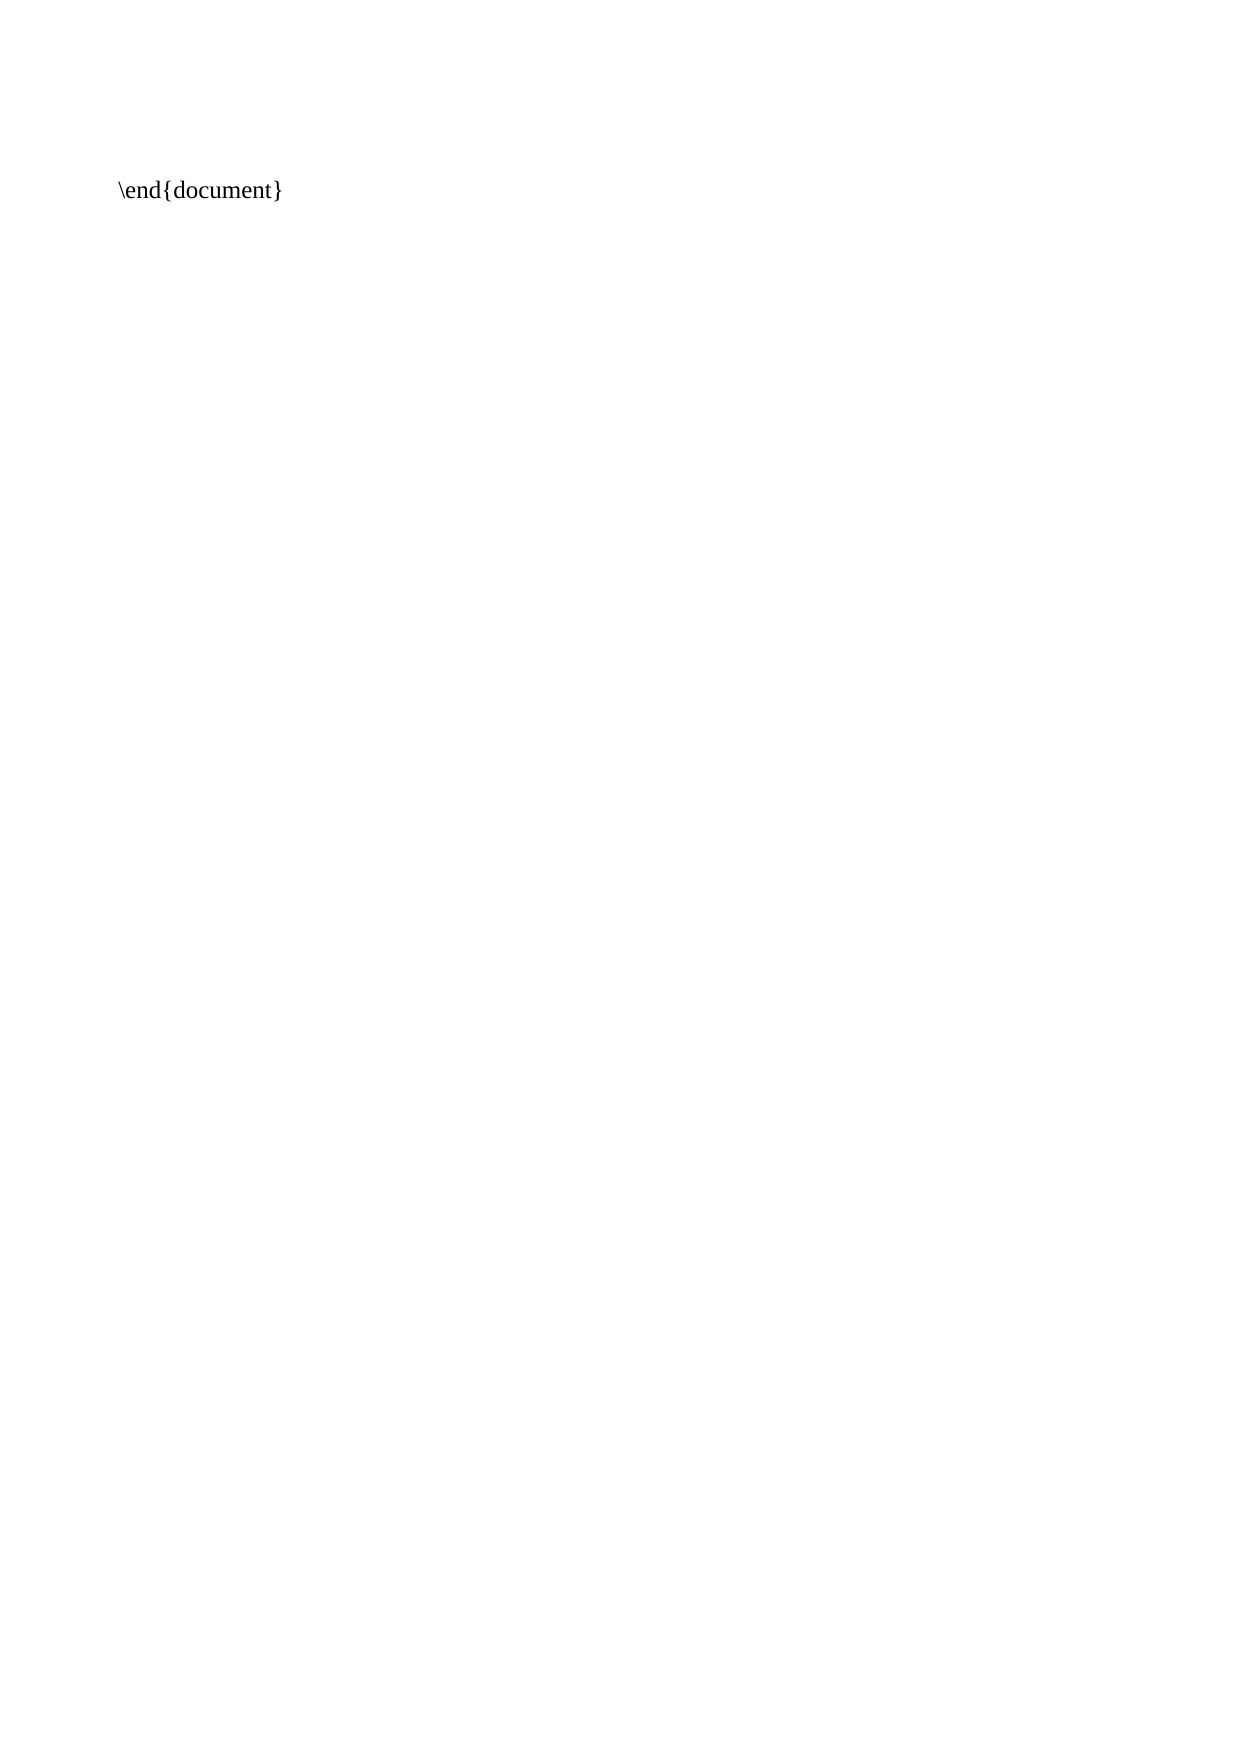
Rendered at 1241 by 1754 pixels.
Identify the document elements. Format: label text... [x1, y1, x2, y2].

text \end{document} [118, 176, 1122, 204]
